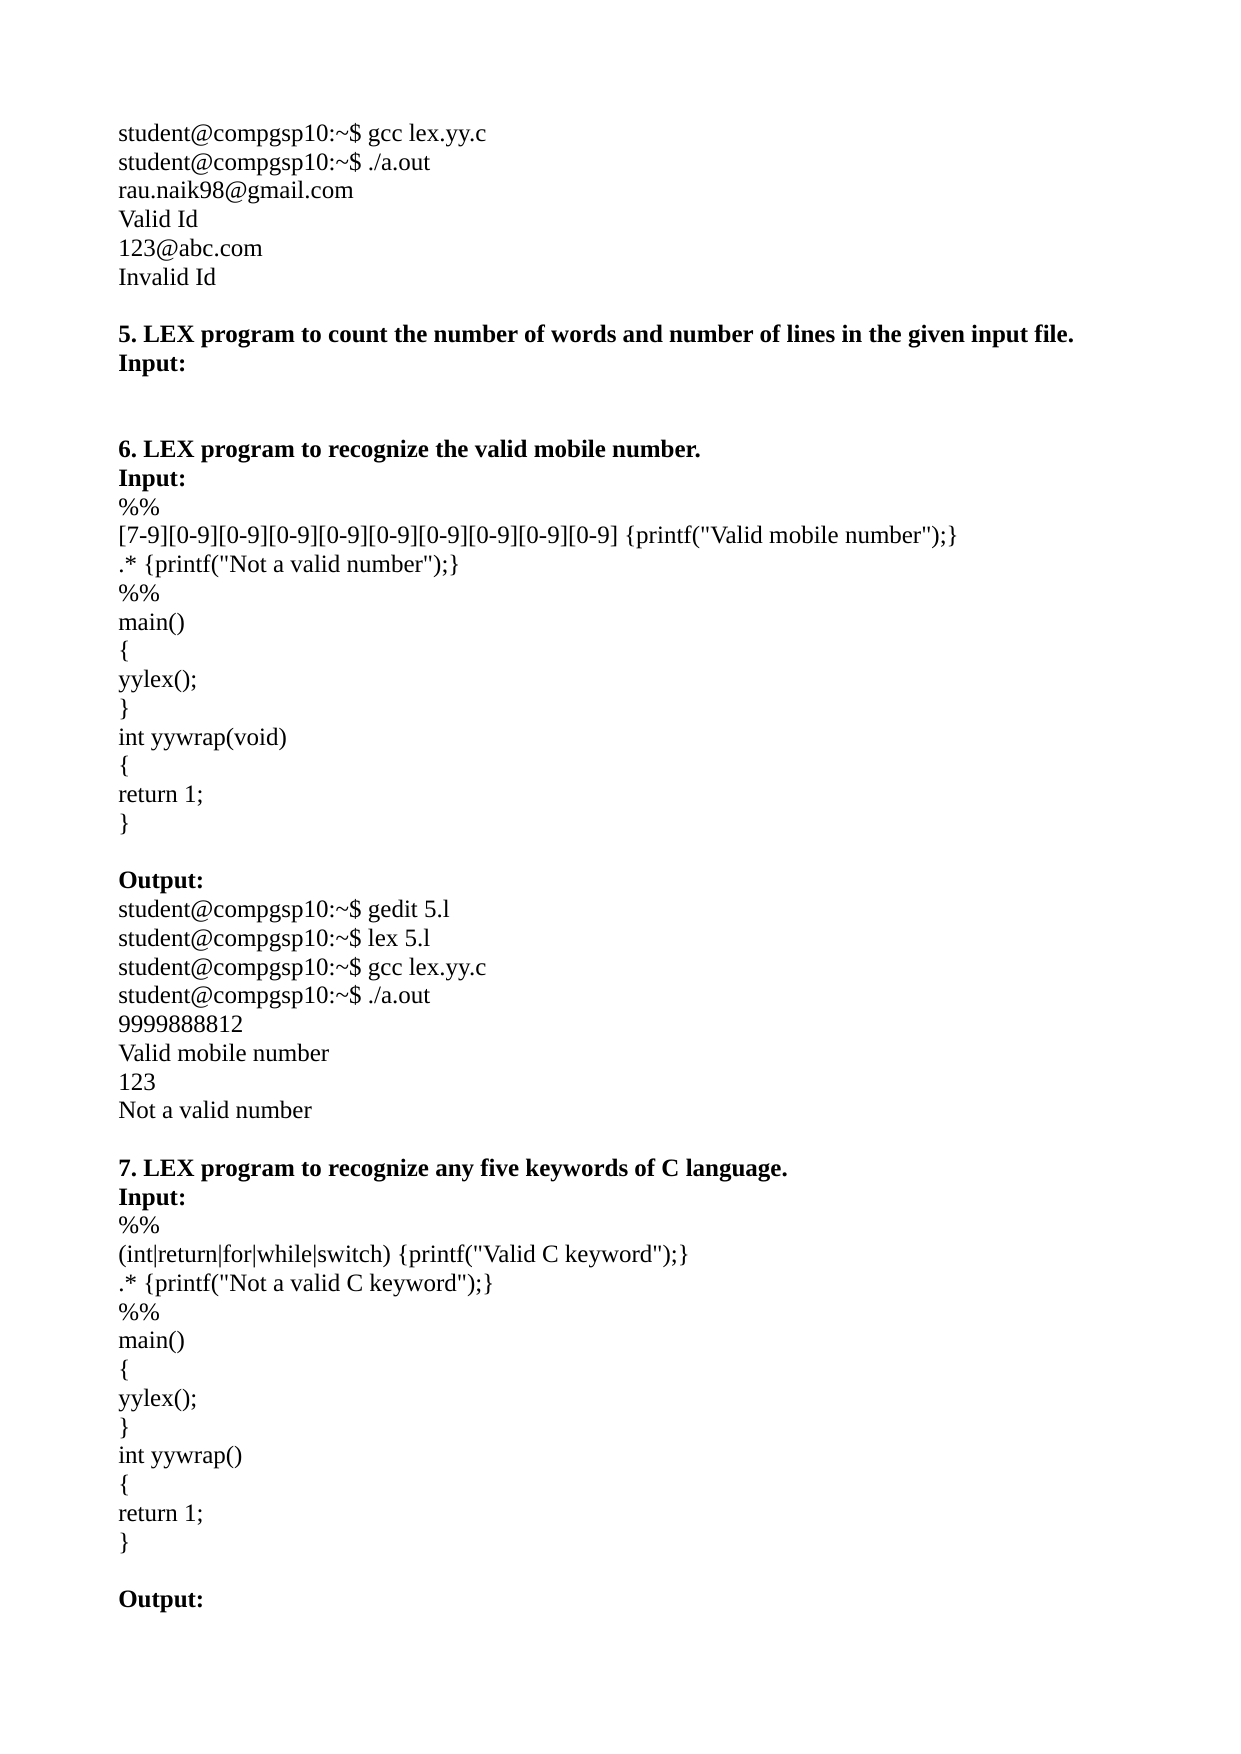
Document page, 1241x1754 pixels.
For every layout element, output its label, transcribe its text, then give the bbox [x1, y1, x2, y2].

text student@compgsp10:~$ gcc lex.yy.c [118, 118, 1122, 147]
text 6. LEX program to recognize the valid mobile number. [118, 434, 1122, 463]
text main() [118, 1326, 1122, 1354]
text Invalid Id [118, 262, 1122, 291]
text 123@abc.com [118, 233, 1122, 262]
text student@compgsp10:~$ ./a.out [118, 147, 1122, 176]
text %% [118, 578, 1122, 607]
text { [118, 1354, 1122, 1383]
text %% [118, 1211, 1122, 1239]
text { [118, 636, 1122, 664]
text { [118, 751, 1122, 779]
text } [118, 808, 1122, 837]
text 5. LEX program to count the number of words and number of lines in the given input file. [118, 319, 1122, 348]
text Input: [118, 463, 1122, 492]
text return 1; [118, 1498, 1122, 1527]
text 9999888812 [118, 1009, 1122, 1038]
text } [118, 1412, 1122, 1441]
text Output: [118, 1584, 1122, 1613]
text student@compgsp10:~$ gedit 5.l [118, 894, 1122, 923]
text yylex(); [118, 664, 1122, 693]
text (int|return|for|while|switch) {printf("Valid C keyword");} [118, 1239, 1122, 1268]
text rau.naik98@gmail.com [118, 176, 1122, 204]
text 7. LEX program to recognize any five keywords of C language. [118, 1153, 1122, 1182]
text yylex(); [118, 1383, 1122, 1412]
text { [118, 1469, 1122, 1498]
text int yywrap() [118, 1441, 1122, 1469]
text .* {printf("Not a valid number");} [118, 549, 1122, 578]
text 123 [118, 1067, 1122, 1096]
text Input: [118, 348, 1122, 377]
text student@compgsp10:~$ lex 5.l [118, 923, 1122, 952]
text } [118, 1527, 1122, 1556]
text %% [118, 492, 1122, 521]
text .* {printf("Not a valid C keyword");} [118, 1268, 1122, 1297]
text Output: [118, 866, 1122, 894]
text %% [118, 1297, 1122, 1326]
text return 1; [118, 779, 1122, 808]
text student@compgsp10:~$ gcc lex.yy.c [118, 952, 1122, 981]
text Valid mobile number [118, 1038, 1122, 1067]
text int yywrap(void) [118, 722, 1122, 751]
text Valid Id [118, 204, 1122, 233]
text student@compgsp10:~$ ./a.out [118, 981, 1122, 1009]
text main() [118, 607, 1122, 636]
text Not a valid number [118, 1096, 1122, 1124]
text Input: [118, 1182, 1122, 1211]
text [7-9][0-9][0-9][0-9][0-9][0-9][0-9][0-9][0-9][0-9] {printf("Valid mobile number");} [118, 521, 1122, 549]
text } [118, 693, 1122, 722]
